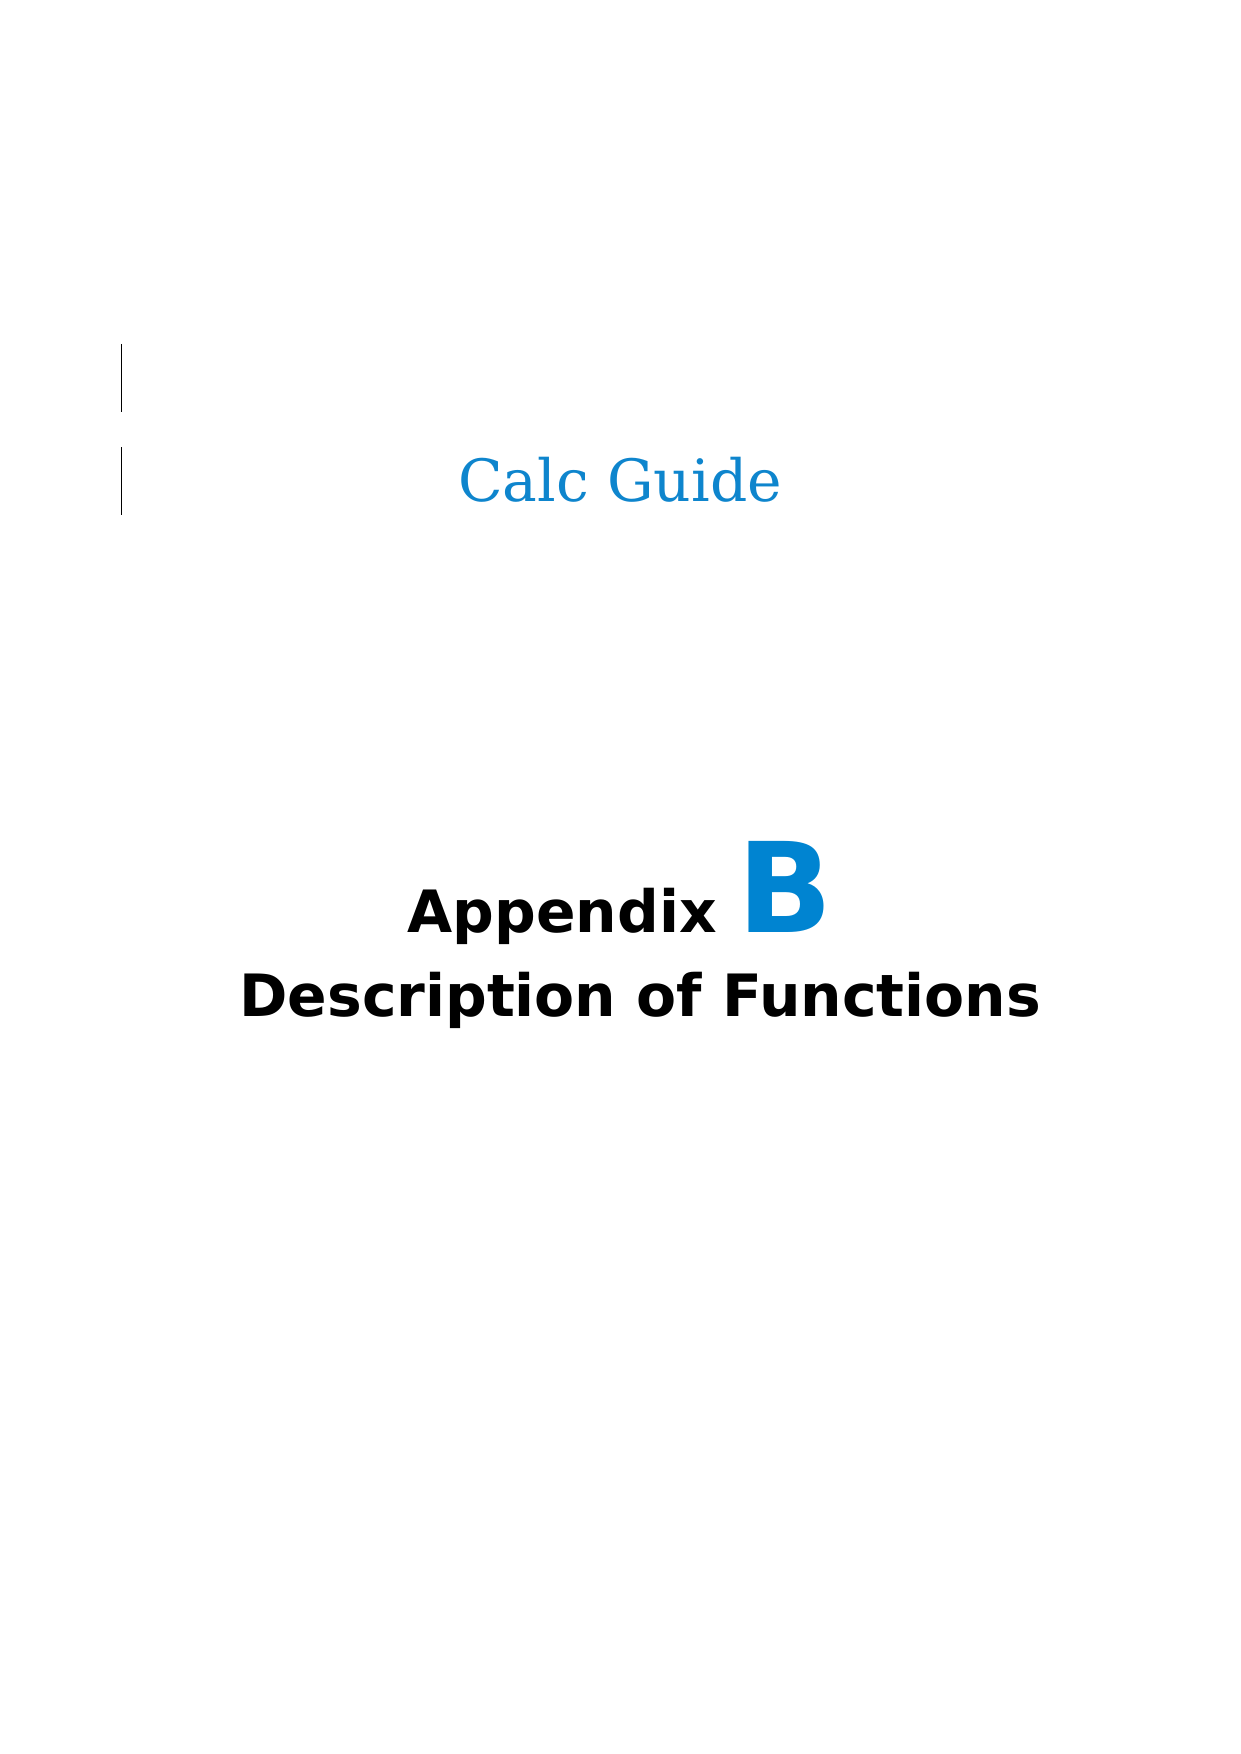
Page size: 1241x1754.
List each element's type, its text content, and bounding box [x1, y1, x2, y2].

subtitle Appendix B Description of Functions [136, 816, 1104, 1030]
text Calc Guide [136, 447, 1104, 515]
